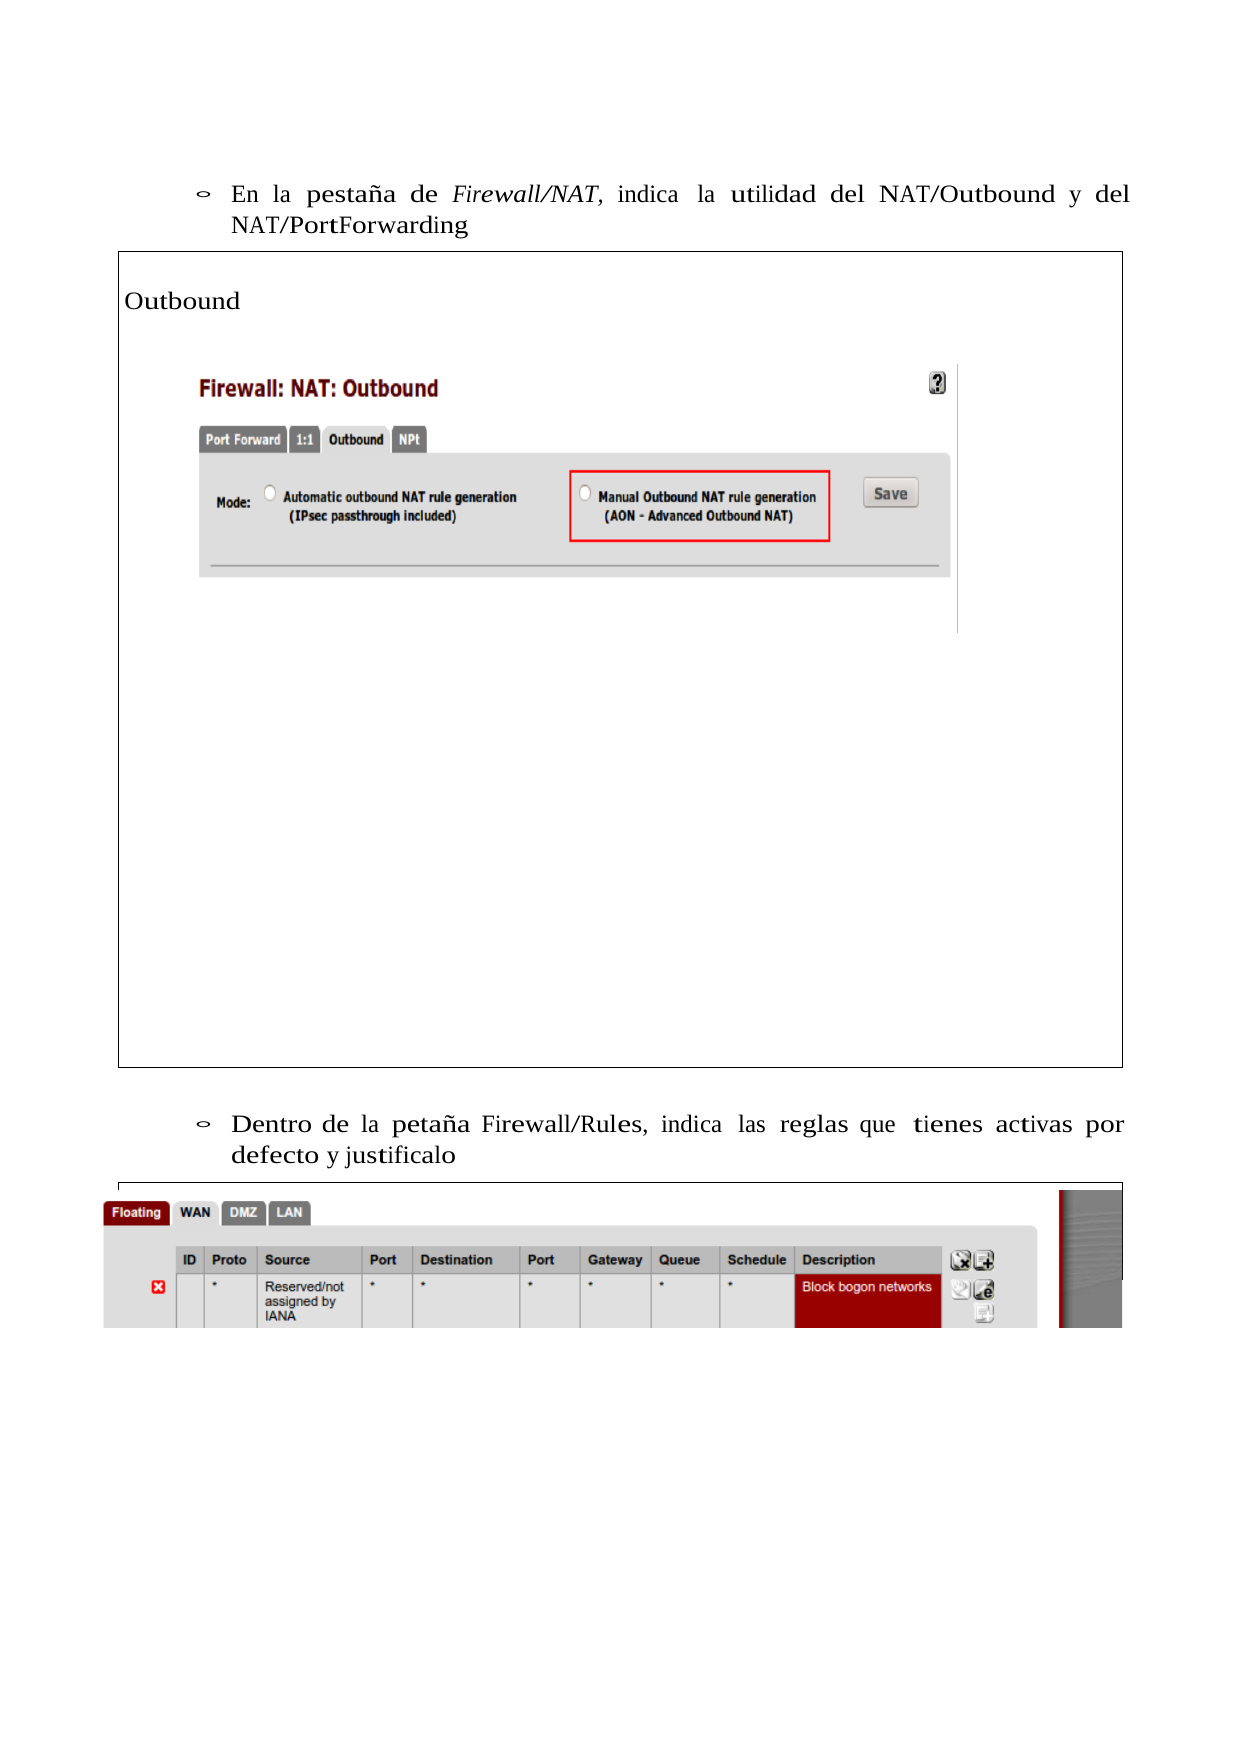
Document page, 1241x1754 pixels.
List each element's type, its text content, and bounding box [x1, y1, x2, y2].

text Outbound [124, 286, 1134, 314]
text ◦ Dentro de la petaña Firewall/Rules, indica las reglas que tienes activas por defecto y justificalo [193, 1107, 1125, 1169]
text ◦ En la pestaña de Firewall/NAT, indica la utilidad del NAT/Outbound y del [193, 179, 1134, 207]
text NAT/PortForwarding [231, 211, 1134, 238]
picture [94, 1190, 1123, 1328]
picture [189, 364, 958, 734]
